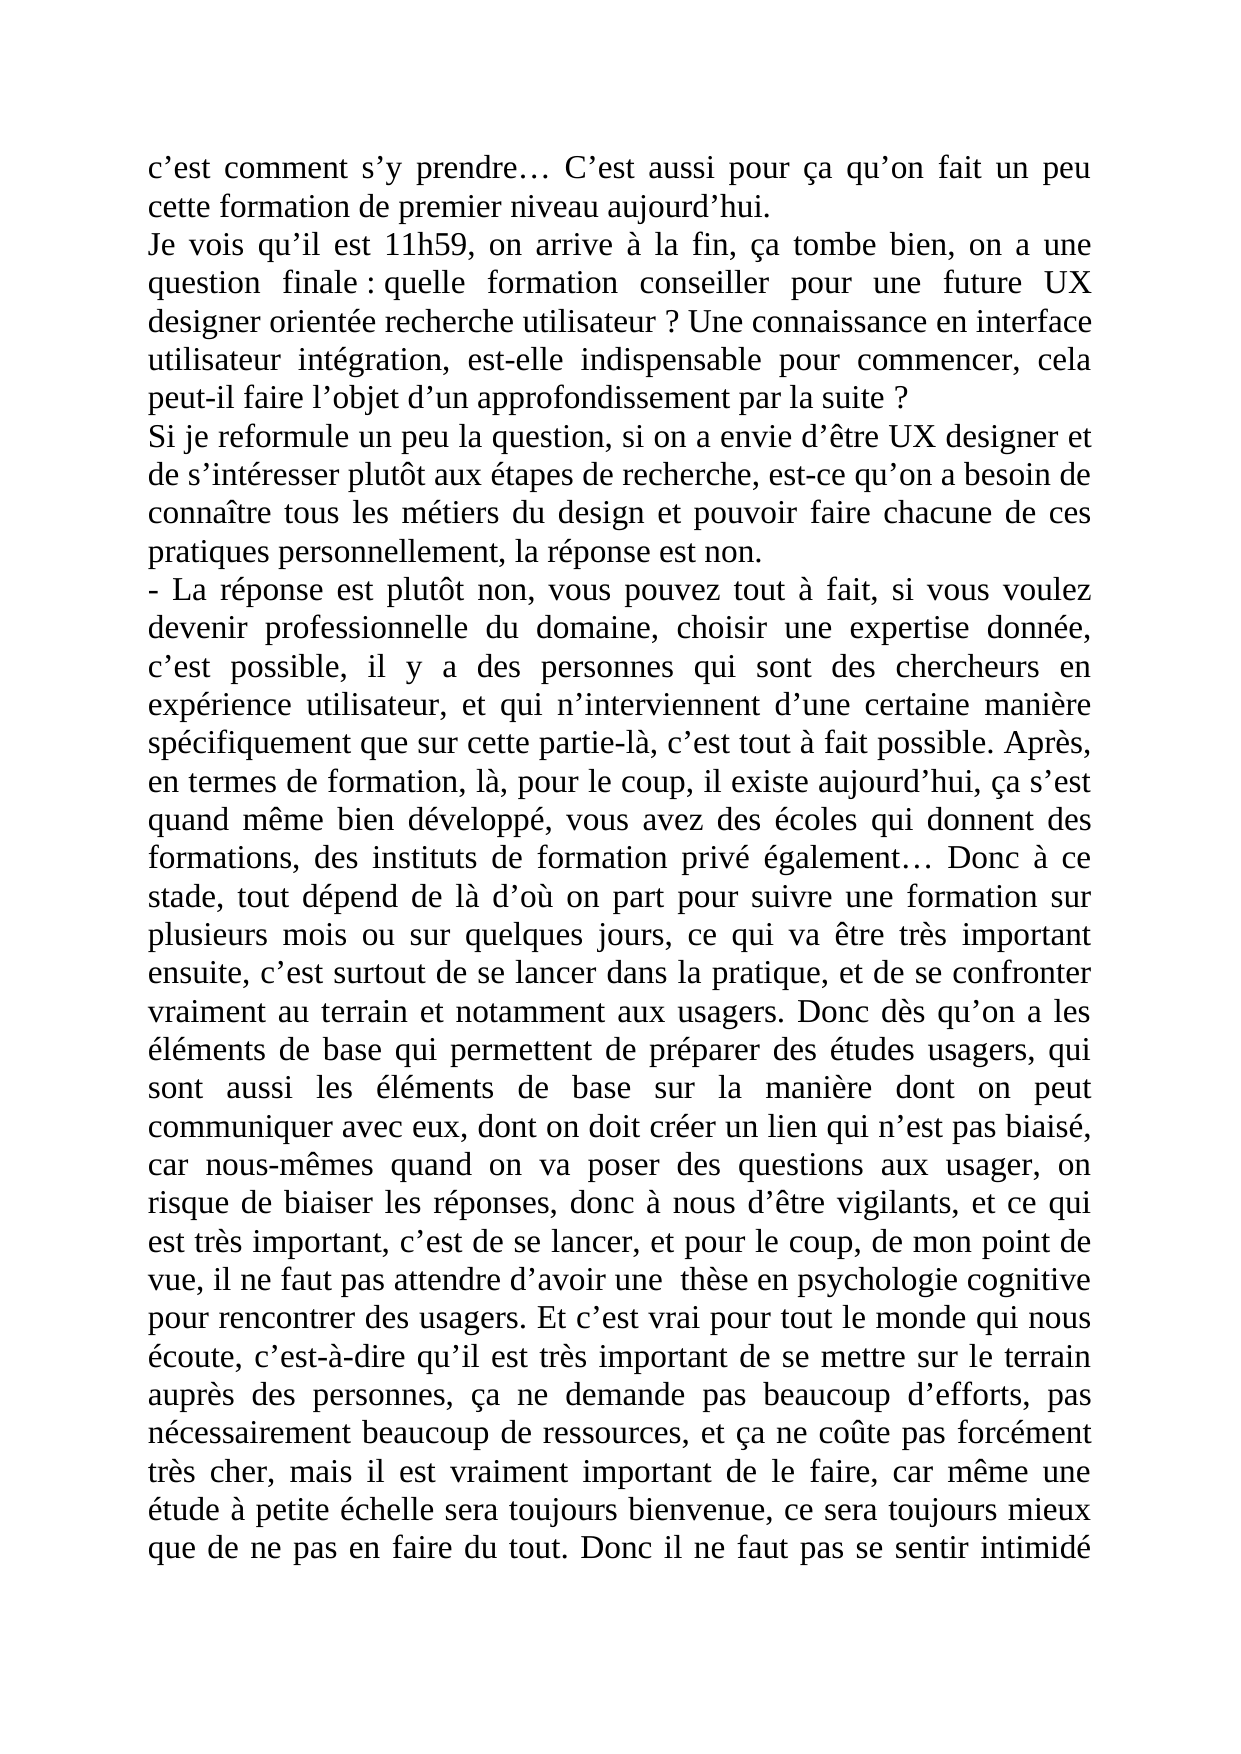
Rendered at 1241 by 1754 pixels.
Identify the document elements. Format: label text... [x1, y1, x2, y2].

text - La réponse est plutôt non, vous pouvez tout à fait, si vous voulez devenir professionnelle du domaine, choisir une expertise donnée, c’est possible, il y a des personnes qui sont des chercheurs en expérience utilisateur, et qui n’interviennent d’une certaine manière spécifiquement que sur cette partie-là, c’est tout à fait possible. Après, en termes de formation, là, pour le coup, il existe aujourd’hui, ça s’est quand même bien développé, vous avez des écoles qui donnent des formations, des instituts de formation privé également… Donc à ce stade, tout dépend de là d’où on part pour suivre une formation sur plusieurs mois ou sur quelques jours, ce qui va être très important ensuite, c’est surtout de se lancer dans la pratique, et de se confronter vraiment au terrain et notamment aux usagers. Donc dès qu’on a les éléments de base qui permettent de préparer des études usagers, qui sont aussi les éléments de base sur la manière dont on peut communiquer avec eux, dont on doit créer un lien qui n’est pas biaisé, car nous-mêmes quand on va poser des questions aux usager, on risque de biaiser les réponses, donc à nous d’être vigilants, et ce qui est très important, c’est de se lancer, et pour le coup, de mon point de vue, il ne faut pas attendre d’avoir une thèse en psychologie cognitive pour rencontrer des usagers. Et c’est vrai pour tout le monde qui nous écoute, c’est-à-dire qu’il est très important de se mettre sur le terrain auprès des personnes, ça ne demande pas beaucoup d’efforts, pas nécessairement beaucoup de ressources, et ça ne coûte pas forcément très cher, mais il est vraiment important de le faire, car même une étude à petite échelle sera toujours bienvenue, ce sera toujours mieux que de ne pas en faire du tout. Donc il ne faut pas se sentir intimidé [148, 569, 1093, 1566]
text c’est comment s’y prendre… C’est aussi pour ça qu’on fait un peu cette formation de premier niveau aujourd’hui. [148, 148, 1093, 224]
text Je vois qu’il est 11h59, on arrive à la fin, ça tombe bien, on a une question finale : quelle formation conseiller pour une future UX designer orientée recherche utilisateur ? Une connaissance en interface utilisateur intégration, est-elle indispensable pour commencer, cela peut-il faire l’objet d’un approfondissement par la suite ? [148, 224, 1093, 416]
text Si je reformule un peu la question, si on a envie d’être UX designer et de s’intéresser plutôt aux étapes de recherche, est-ce qu’on a besoin de connaître tous les métiers du design et pouvoir faire chacune de ces pratiques personnellement, la réponse est non. [148, 416, 1093, 569]
